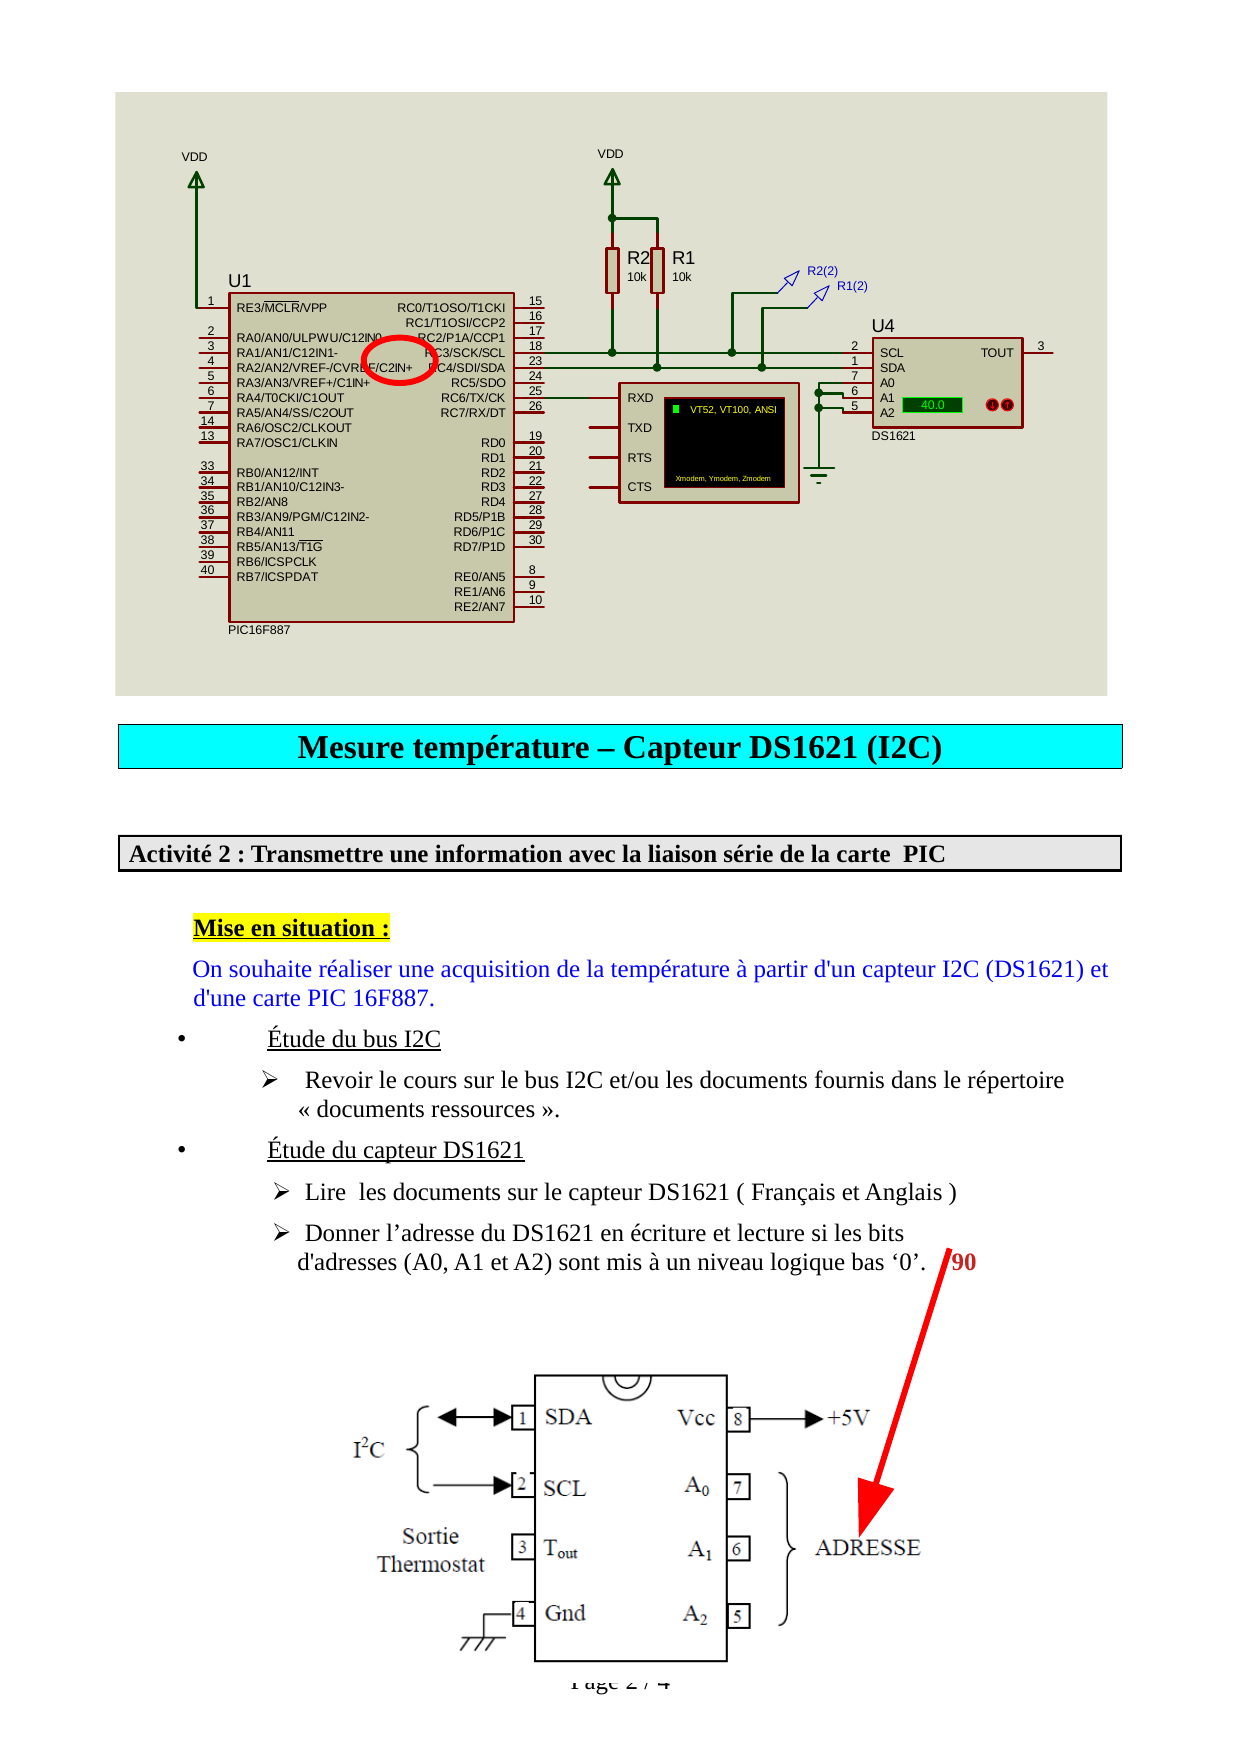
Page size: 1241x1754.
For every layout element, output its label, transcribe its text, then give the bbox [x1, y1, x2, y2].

list Mise en situation : [156, 913, 1122, 942]
list Lire les documents sur le capteur DS1621 ( Français et Anglais ) [266, 1177, 1122, 1205]
text On souhaite réaliser une acquisition de la température à partir d'un capteur I2C (DS1621) et d'une carte PIC 16F887. [118, 954, 1122, 1012]
list Donner l’adresse du DS1621 en écriture et lecture si les bits d'adresses (A0, A1 et A2) sont mis à un niveau logique bas ‘0’. 90 [266, 1218, 1122, 1275]
picture [196, 1281, 1125, 1683]
list Revoir le cours sur le bus I2C et/ou les documents fournis dans le répertoire « documents ressources ». [254, 1065, 1122, 1123]
list Étude du capteur DS1621 [171, 1135, 1122, 1164]
text Mesure température – Capteur DS1621 (I2C) [119, 725, 1122, 768]
list Étude du bus I2C [171, 1024, 1122, 1053]
text Activité 2 : Transmettre une information avec la liaison série de la carte PIC [120, 837, 1120, 869]
